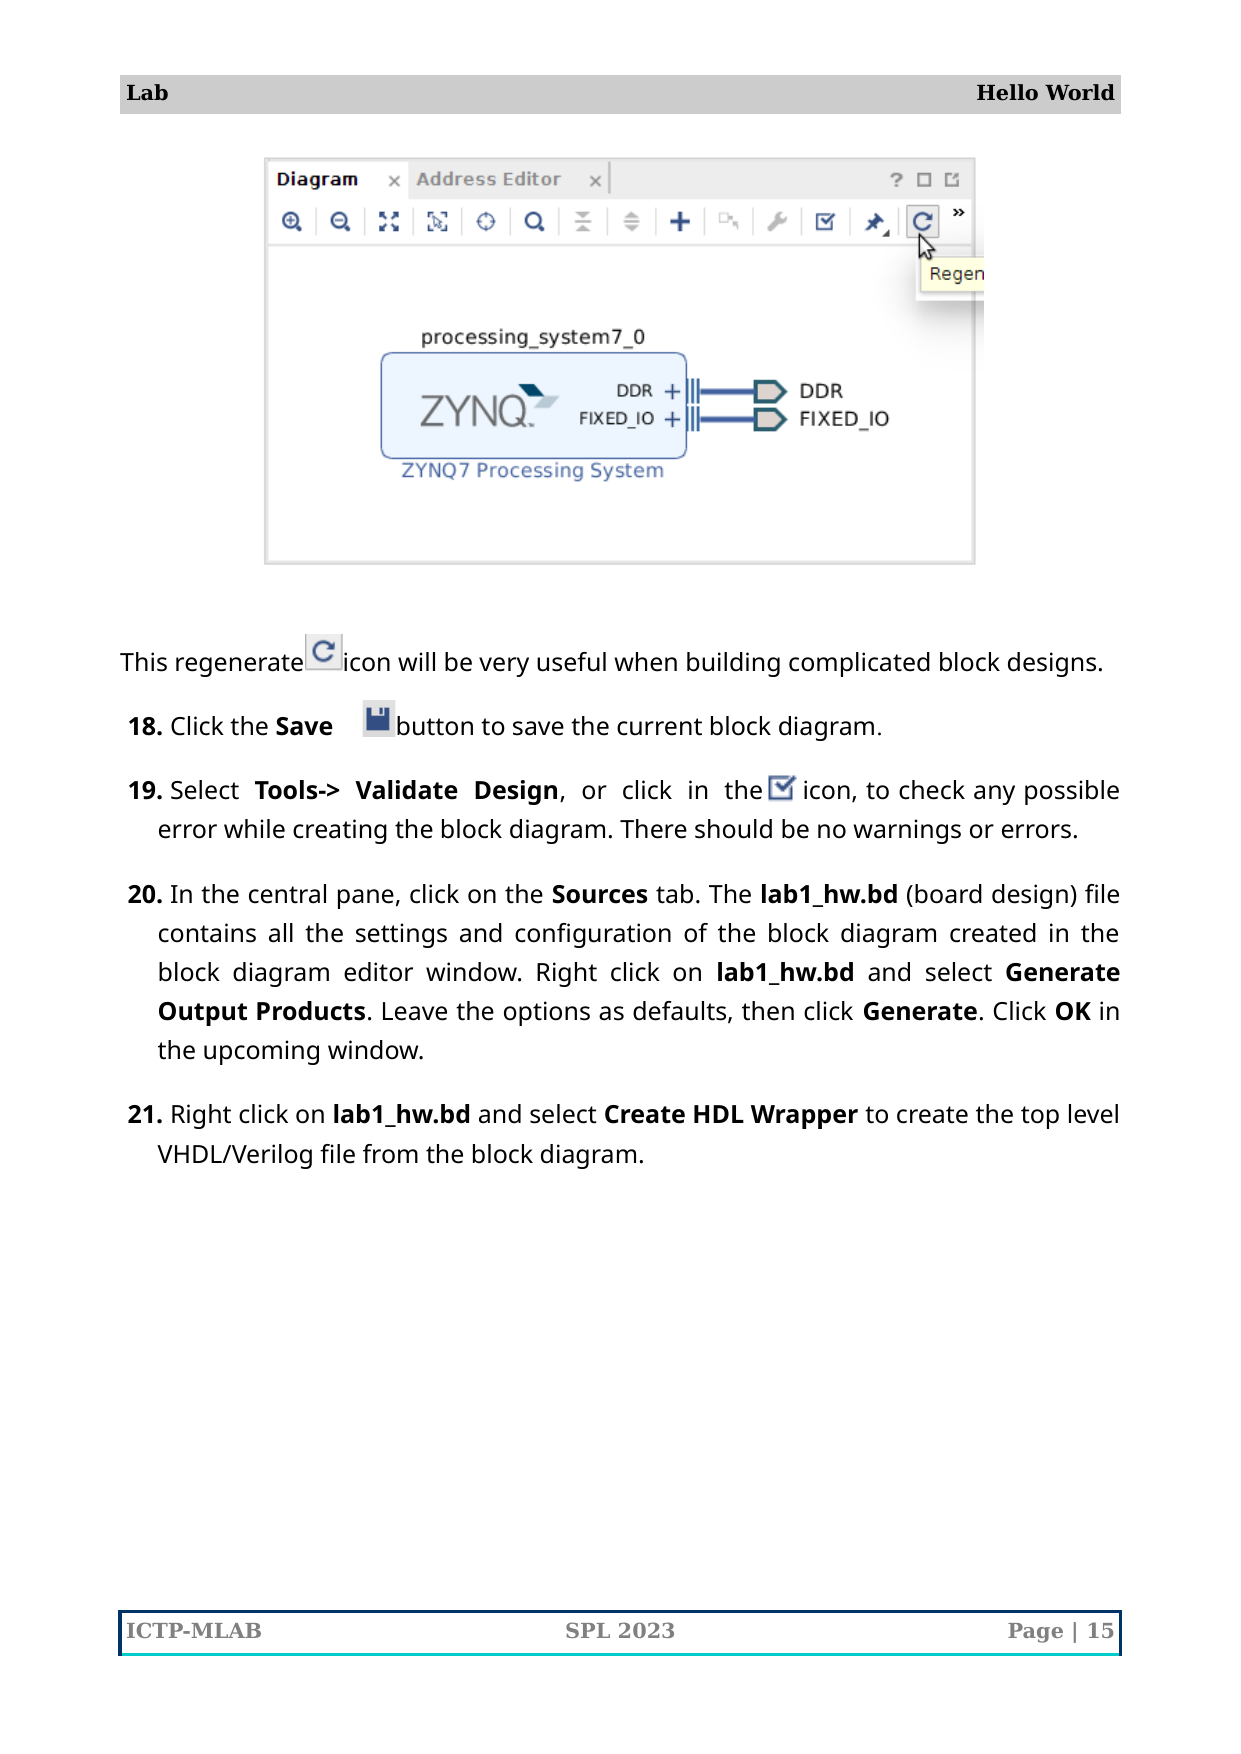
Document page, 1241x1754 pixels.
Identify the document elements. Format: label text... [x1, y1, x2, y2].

list Click the Save button to save the current block diagram. [127, 709, 1121, 743]
picture [362, 700, 396, 737]
list In the central pane, click on the Sources tab. The lab1_hw.bd (board design) file contains all the settings and configuration of the block diagram created in the block diagram editor window. Right click on lab1_hw.bd and select Generate Output Products. Leave the options as defaults, then click Generate. Click OK in the upcoming window. [127, 876, 1121, 1067]
text This regenerate icon will be very useful when building complicated block designs. [120, 644, 1121, 679]
picture [763, 766, 803, 812]
list Right click on lab1_hw.bd and select Create HDL Wrapper to create the top level VHDL/Verilog file from the block diagram. [127, 1097, 1121, 1170]
picture [256, 148, 984, 576]
list Select Tools-> Validate Design, or click in the icon, to check any possible error while creating the block diagram. There should be no warnings or errors. [127, 773, 1121, 846]
picture [305, 634, 343, 672]
